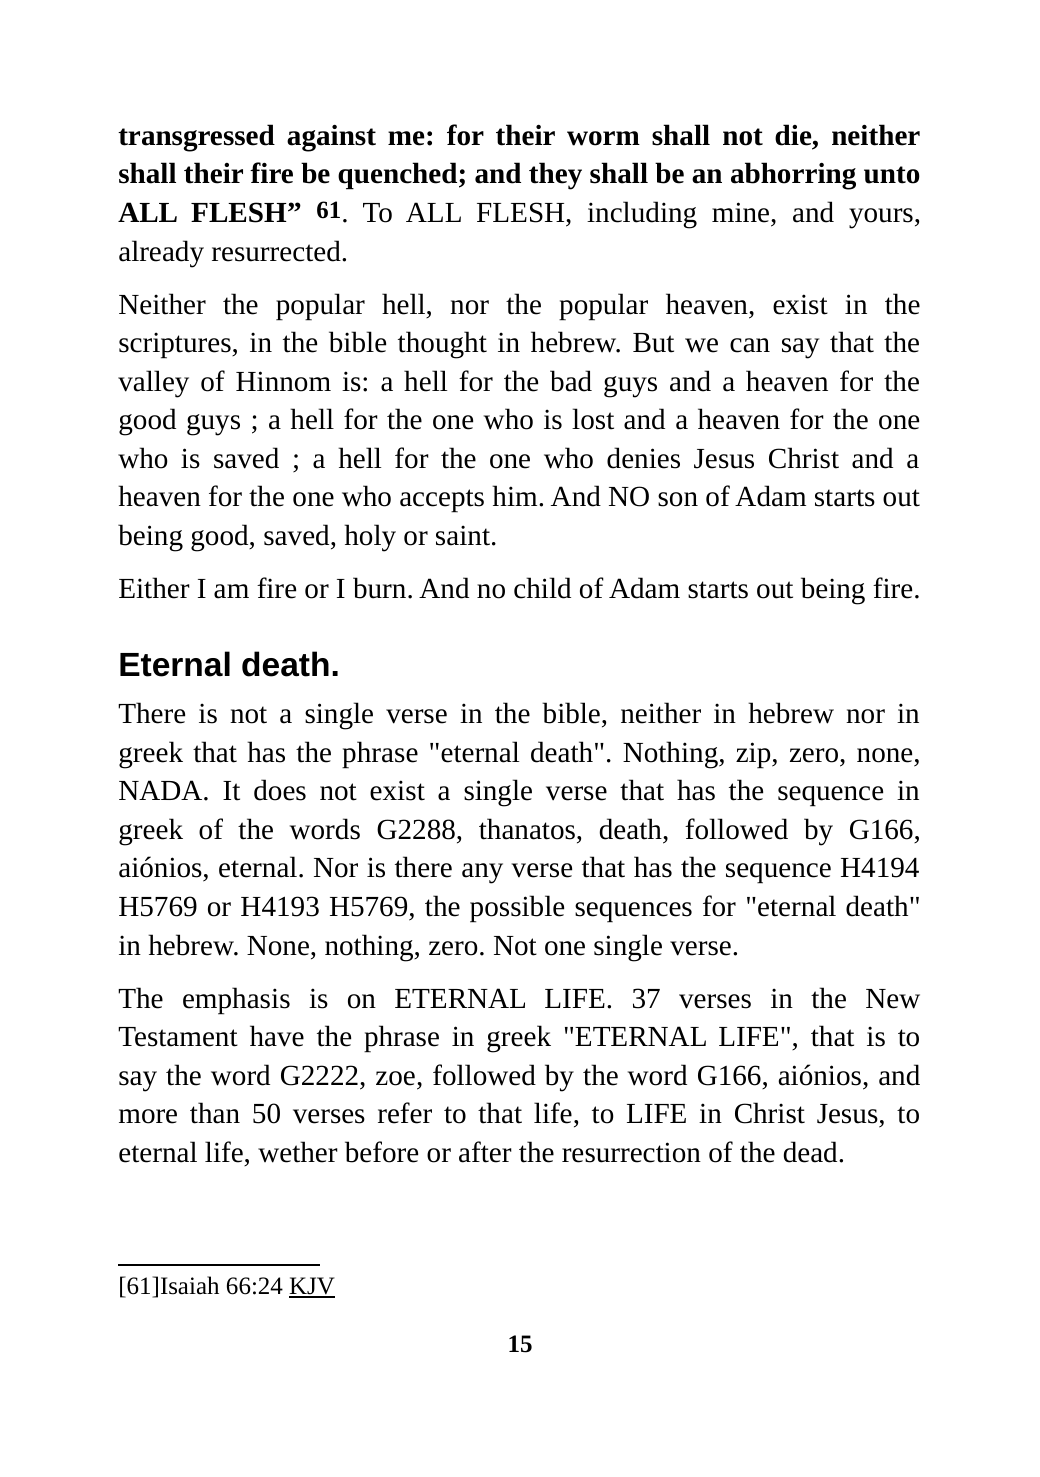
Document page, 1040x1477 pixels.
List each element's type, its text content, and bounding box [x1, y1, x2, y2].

text There is not a single verse in the bible, neither in hebrew nor in greek that has the phrase "eternal death". Nothing, zip, zero, none, NADA. It does not exist a single verse that has the sequence in greek of the words G2288, thanatos, death, followed by G166, aiónios, eternal. Nor is there any verse that has the sequence H4194 H5769 or H4193 H5769, the possible sequences for "eternal death" in hebrew. None, nothing, zero. Not one single verse. [118, 696, 921, 961]
text Isaiah 66:24 KJV [118, 1271, 921, 1300]
subtitle Eternal death. [118, 645, 921, 684]
text Either I am fire or I burn. And no child of Adam starts out being fire. [118, 571, 921, 605]
text transgressed against me: for their worm shall not die, neither shall their fire be quenched; and they shall be an abhorring unto ALL FLESH” . To ALL FLESH, including mine, and yours, already resurrected. [118, 118, 921, 267]
text Neither the popular hell, nor the popular heaven, exist in the scriptures, in the bible thought in hebrew. But we can say that the valley of Hinnom is: a hell for the bad guys and a heaven for the good guys ; a hell for the one who is lost and a heaven for the one who is saved ; a hell for the one who denies Jesus Christ and a heaven for the one who accepts him. And NO son of Adam starts out being good, saved, holy or saint. [118, 287, 921, 552]
text The emphasis is on ETERNAL LIFE. 37 verses in the New Testament have the phrase in greek "ETERNAL LIFE", that is to say the word G2222, zoe, followed by the word G166, aiónios, and more than 50 verses refer to that life, to LIFE in Christ Jesus, to eternal life, wether before or after the resurrection of the dead. [118, 981, 921, 1168]
